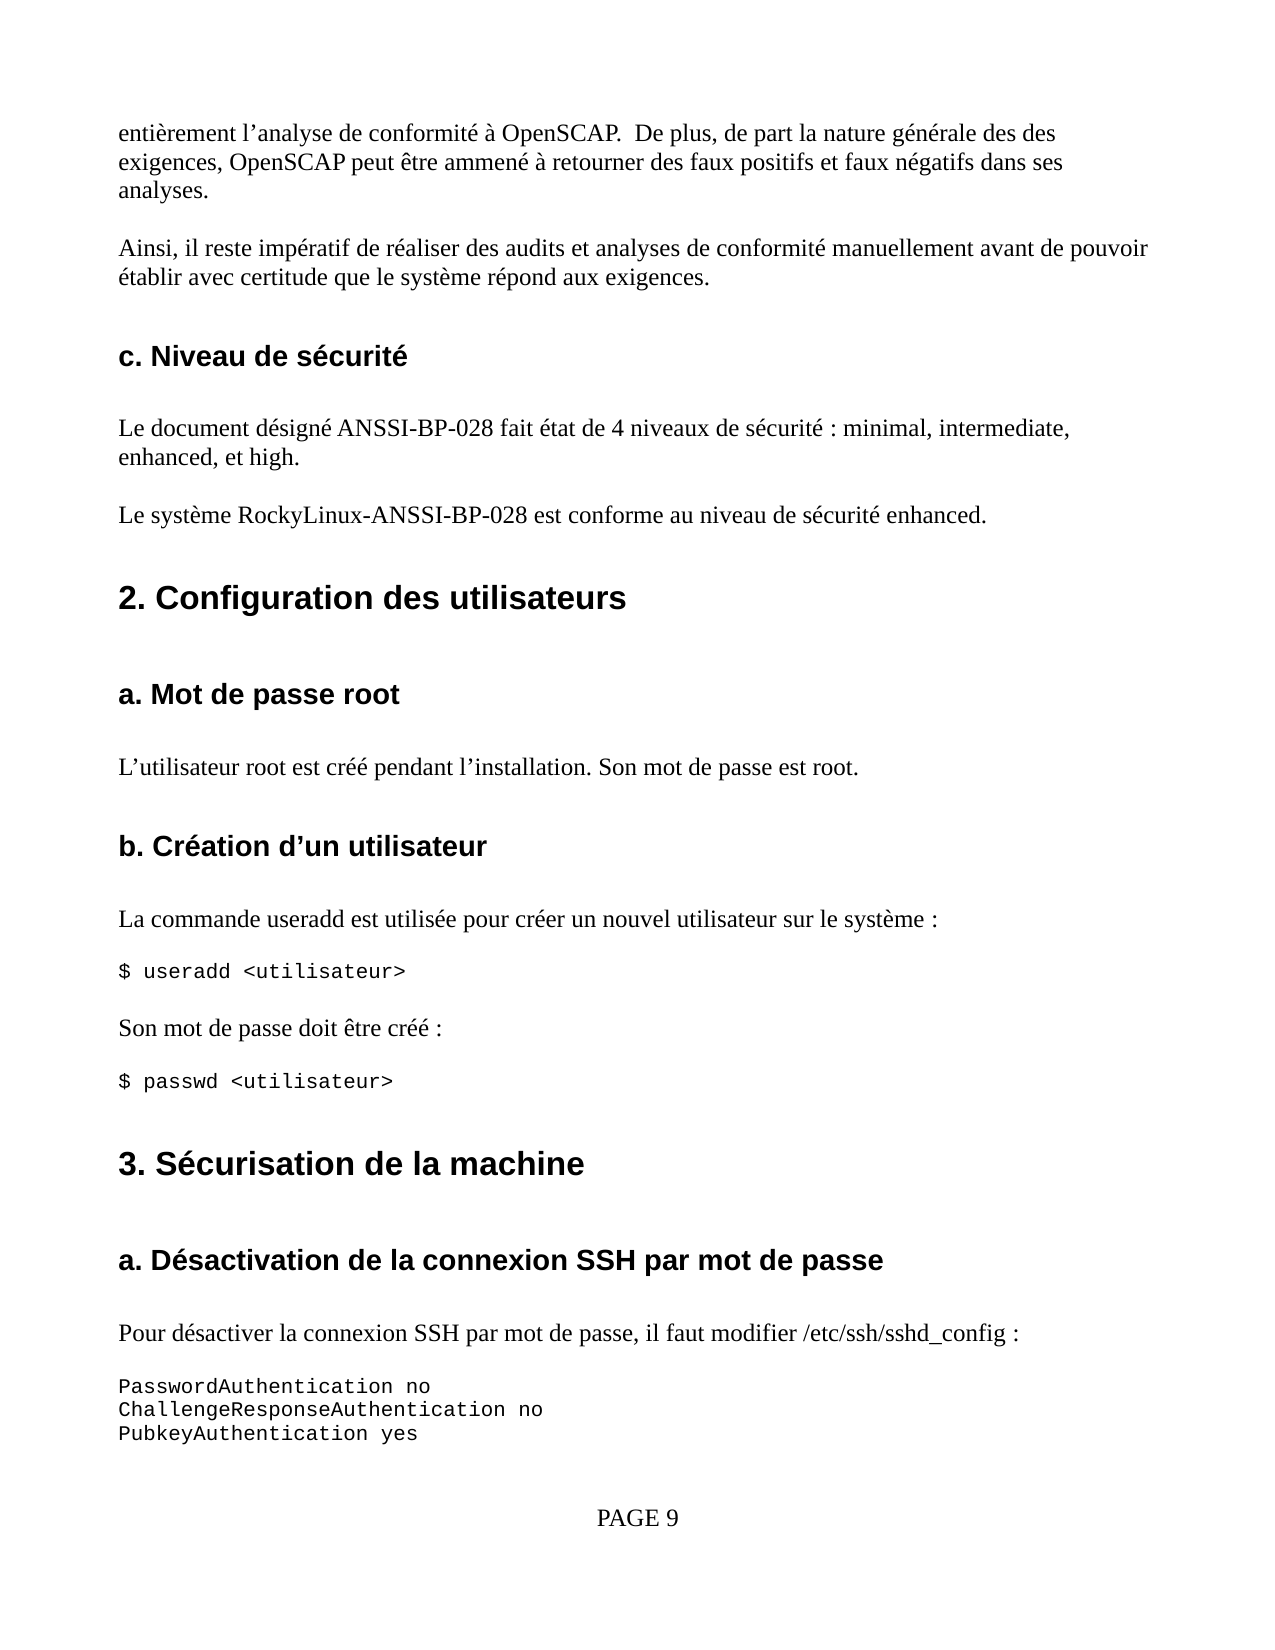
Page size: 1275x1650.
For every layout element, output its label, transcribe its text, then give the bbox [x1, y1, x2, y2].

text Son mot de passe doit être créé : [118, 1013, 1157, 1042]
text La commande useradd est utilisée pour créer un nouvel utilisateur sur le système : [118, 904, 1157, 932]
text $ useradd <utilisateur> [118, 961, 1157, 985]
text entièrement l’analyse de conformité à OpenSCAP. De plus, de part la nature générale des des exigences, OpenSCAP peut être ammené à retourner des faux positifs et faux négatifs dans ses analyses. [118, 118, 1157, 204]
text Le système RockyLinux-ANSSI-BP-028 est conforme au niveau de sécurité enhanced. [118, 500, 1157, 528]
text Ainsi, il reste impératif de réaliser des audits et analyses de conformité manuellement avant de pouvoir établir avec certitude que le système répond aux exigences. [118, 233, 1157, 291]
subtitle a. Mot de passe root [118, 644, 1157, 711]
subtitle c. Niveau de sécurité [118, 305, 1157, 372]
text Pour désactiver la connexion SSH par mot de passe, il faut modifier /etc/ssh/sshd_config : [118, 1318, 1157, 1347]
subtitle a. Désactivation de la connexion SSH par mot de passe [118, 1210, 1157, 1277]
subtitle b. Création d’un utilisateur [118, 795, 1157, 862]
text Le document désigné ANSSI-BP-028 fait état de 4 niveaux de sécurité : minimal, intermediate, enhanced, et high. [118, 413, 1157, 471]
subtitle 3. Sécurisation de la machine [118, 1144, 1157, 1183]
text L’utilisateur root est créé pendant l’installation. Son mot de passe est root. [118, 752, 1157, 781]
text $ passwd <utilisateur> [118, 1071, 1157, 1095]
text PubkeyAuthentication yes [118, 1423, 1157, 1447]
text ChallengeResponseAuthentication no [118, 1399, 1157, 1423]
subtitle 2. Configuration des utilisateurs [118, 578, 1157, 617]
text PasswordAuthentication no [118, 1376, 1157, 1399]
